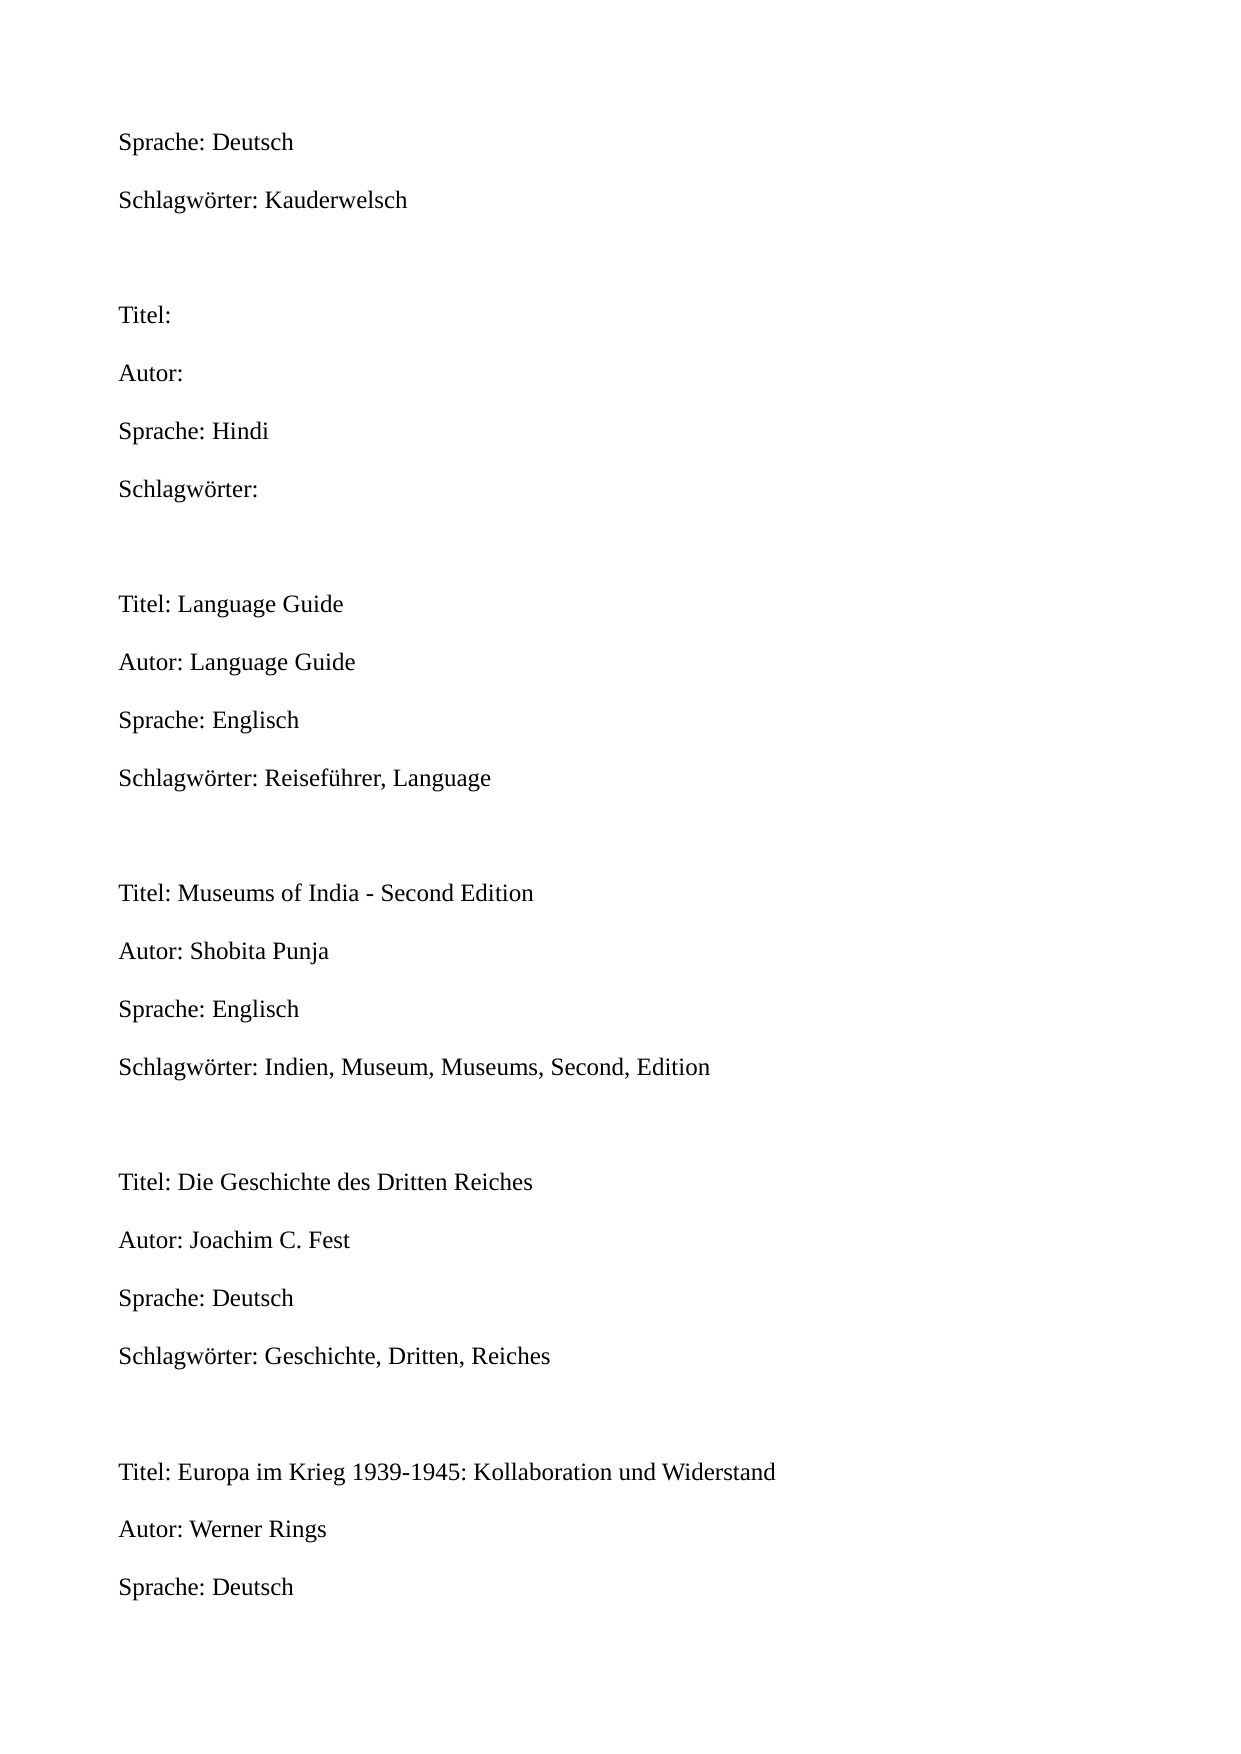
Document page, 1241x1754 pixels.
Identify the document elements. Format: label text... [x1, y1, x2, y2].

text Autor: Werner Rings [118, 1506, 1122, 1543]
text Autor: Language Guide [118, 638, 1122, 676]
text Schlagwörter: Kauderwelsch [118, 176, 1122, 213]
text Sprache: Deutsch [118, 118, 1122, 156]
text Sprache: Englisch [118, 696, 1122, 734]
text Titel: Language Guide [118, 581, 1122, 618]
text Sprache: Deutsch [118, 1563, 1122, 1601]
text Sprache: Hindi [118, 407, 1122, 445]
text Schlagwörter: Geschichte, Dritten, Reiches [118, 1332, 1122, 1370]
text Autor: [118, 349, 1122, 387]
text Titel: Museums of India - Second Edition [118, 870, 1122, 907]
text Sprache: Deutsch [118, 1274, 1122, 1312]
text Sprache: Englisch [118, 985, 1122, 1023]
text Titel: [118, 292, 1122, 329]
text Titel: Die Geschichte des Dritten Reiches [118, 1159, 1122, 1196]
text Autor: Shobita Punja [118, 927, 1122, 965]
text Titel: Europa im Krieg 1939-1945: Kollaboration und Widerstand [118, 1448, 1122, 1485]
text Schlagwörter: Reiseführer, Language [118, 754, 1122, 792]
text Schlagwörter: Indien, Museum, Museums, Second, Edition [118, 1043, 1122, 1081]
text Autor: Joachim C. Fest [118, 1217, 1122, 1254]
text Schlagwörter: [118, 465, 1122, 502]
